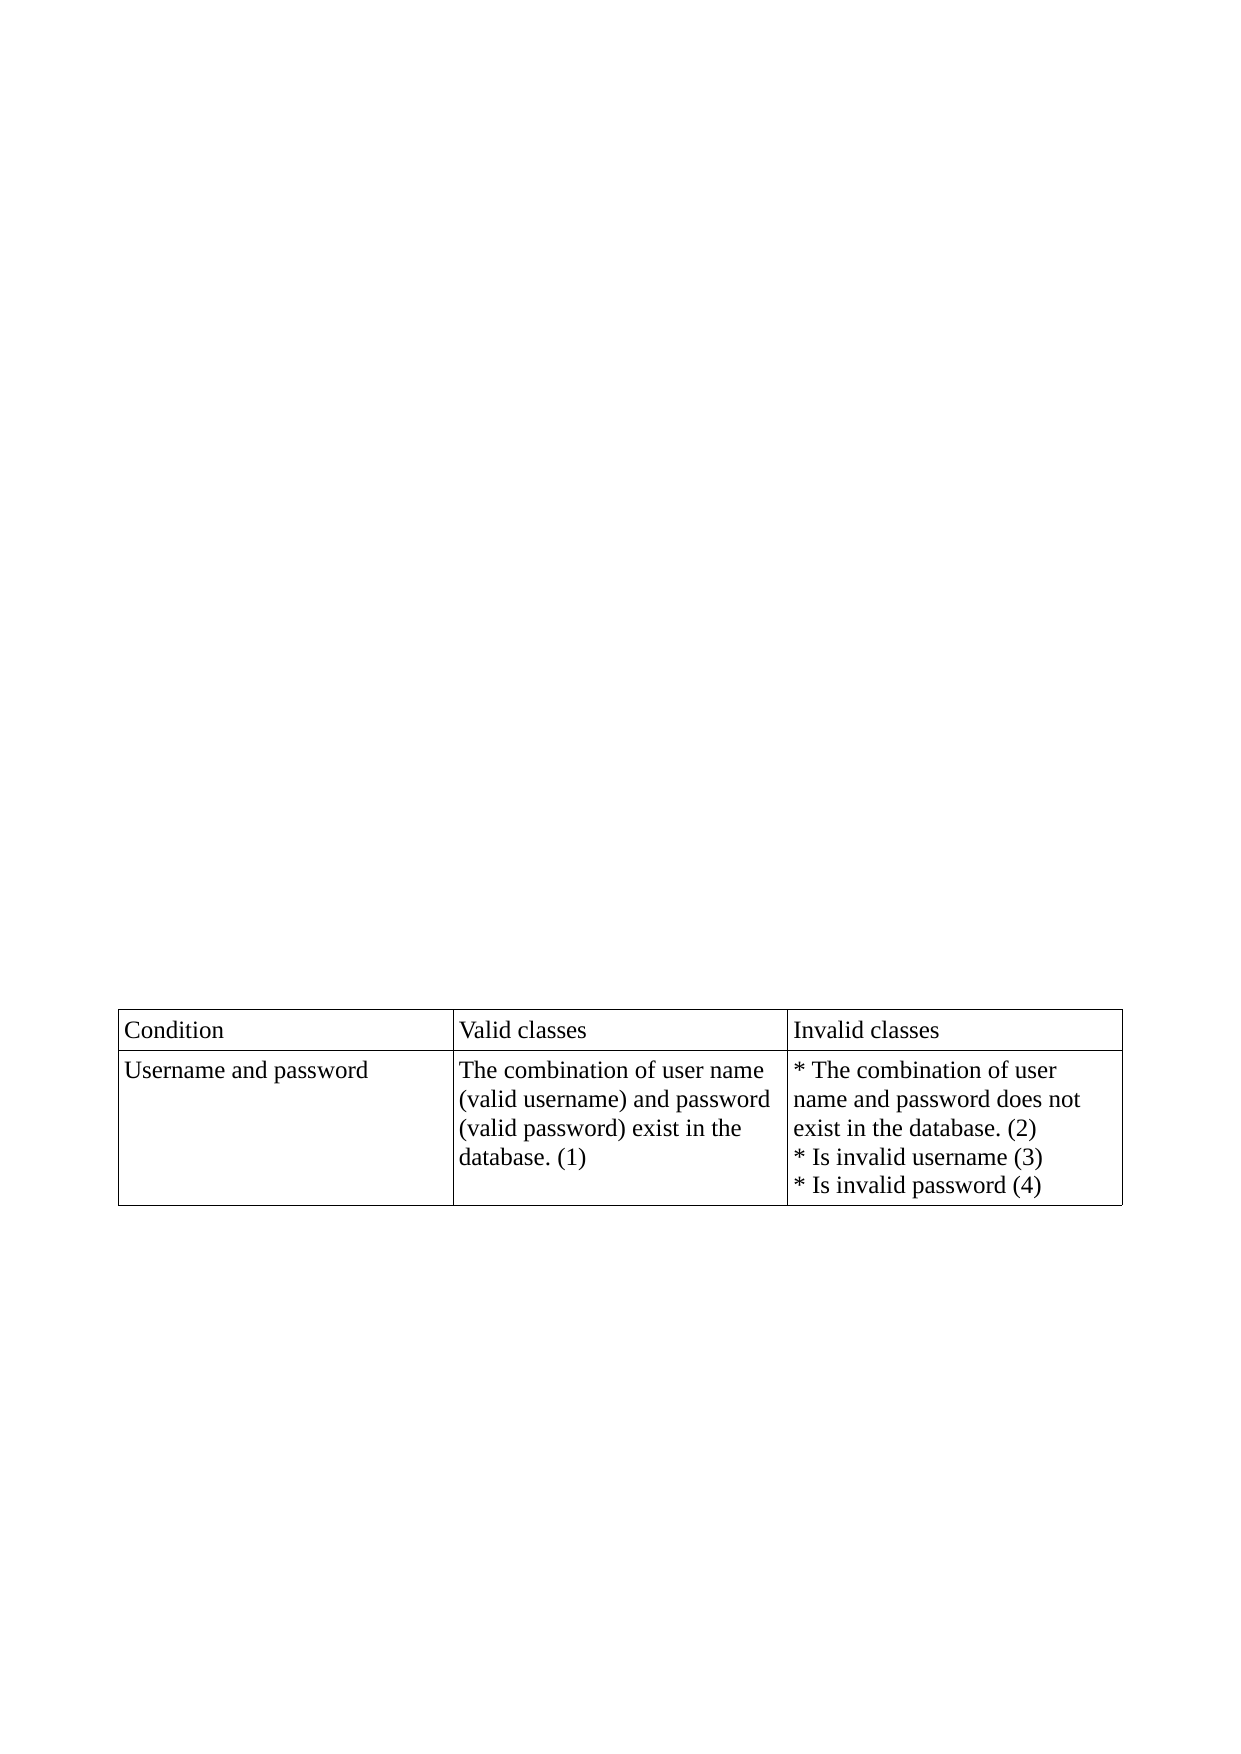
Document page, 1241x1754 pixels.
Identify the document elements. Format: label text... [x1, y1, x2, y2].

table_cell The combination of user name (valid username) and password (valid password) exist in the database. (1) [454, 1051, 787, 1205]
table_header Valid classes [454, 1010, 787, 1050]
table_header Condition [119, 1010, 453, 1050]
table_cell * The combination of user name and password does not exist in the database. (2) * Is invalid username (3) * Is invalid password (4) [788, 1051, 1122, 1205]
table_header Invalid classes [788, 1010, 1122, 1050]
table_cell Username and password [119, 1051, 453, 1205]
